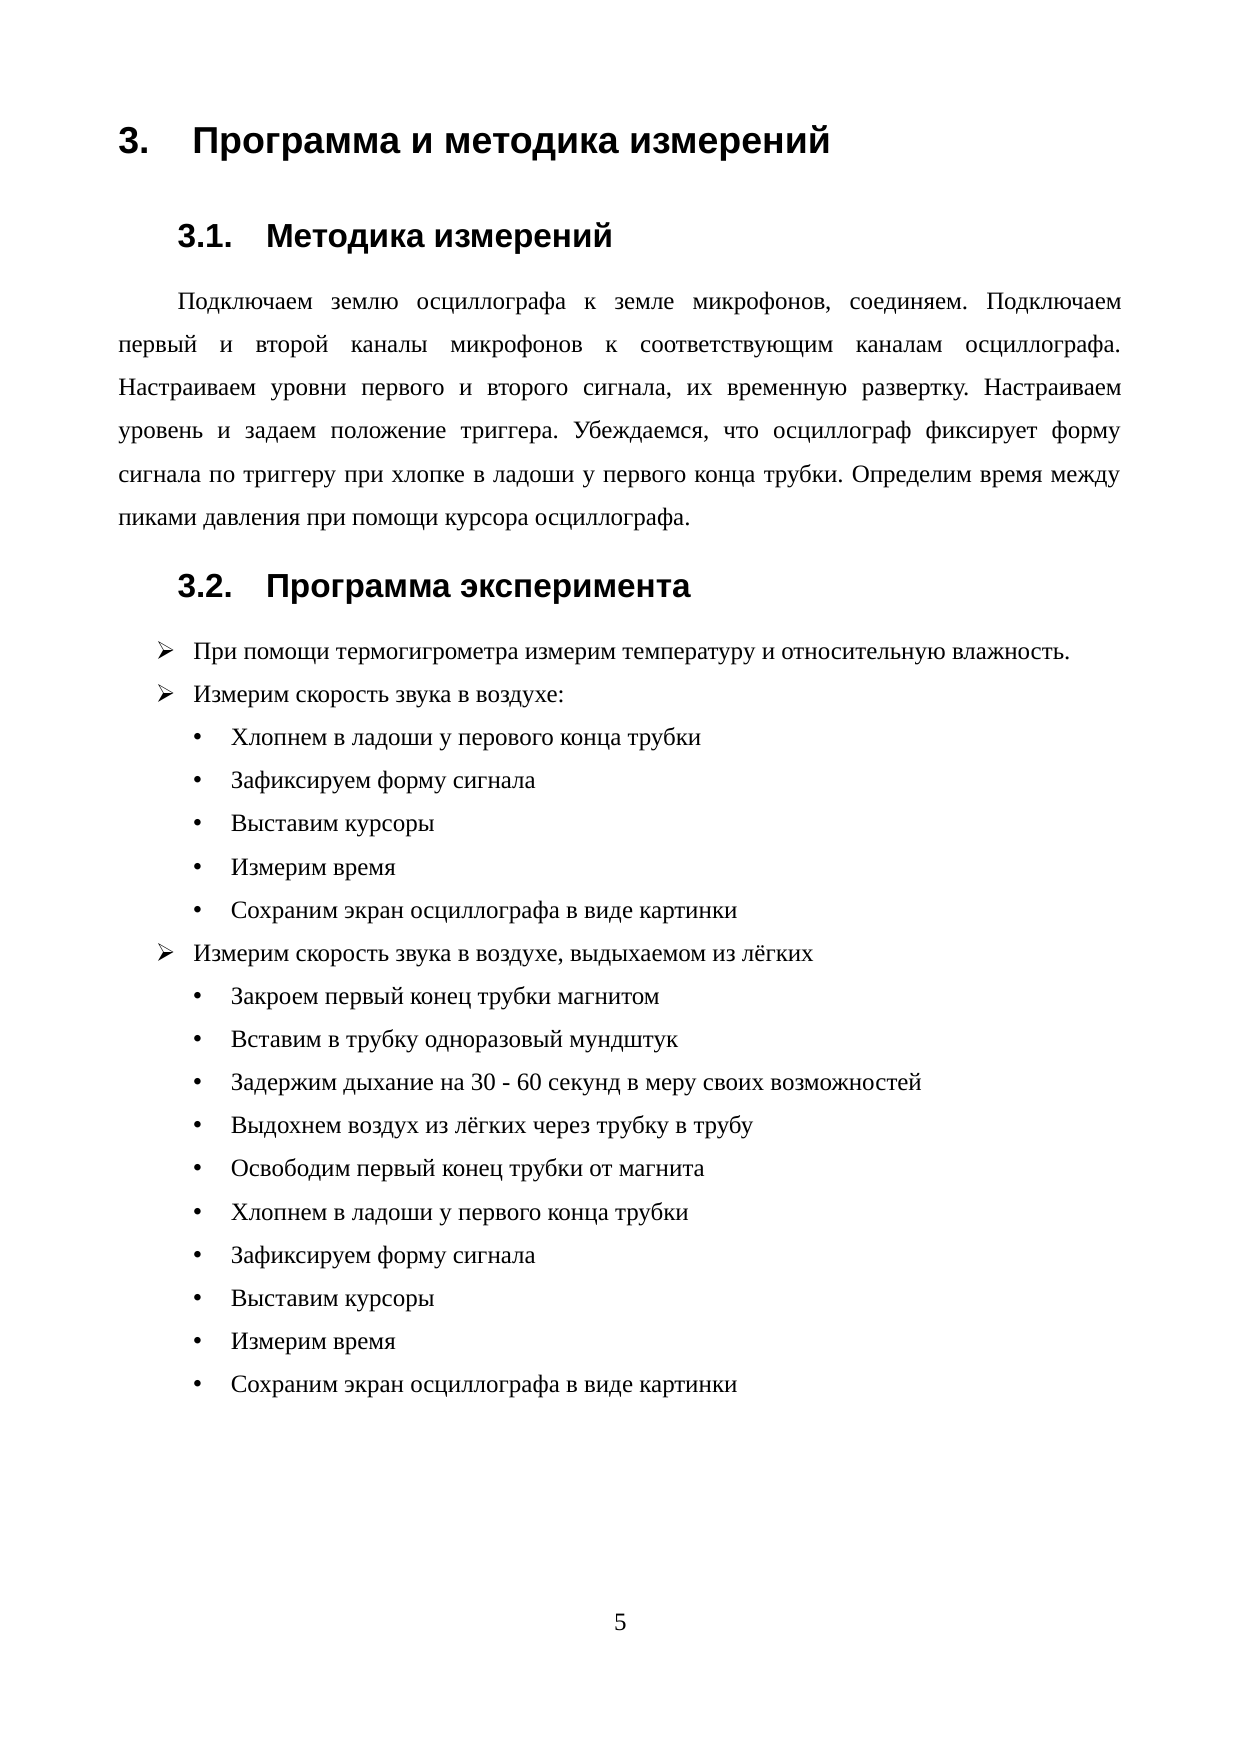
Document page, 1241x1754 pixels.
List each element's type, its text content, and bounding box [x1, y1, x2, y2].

list Измерим скорость звука в воздухе, выдыхаемом из лёгких [156, 938, 1122, 967]
list Выдохнем воздух из лёгких через трубку в трубу [193, 1110, 1122, 1139]
list Хлопнем в ладоши у первого конца трубки [193, 1197, 1122, 1225]
list Задержим дыхание на 30 - 60 секунд в меру своих возможностей [193, 1067, 1122, 1096]
list Сохраним экран осциллографа в виде картинки [193, 1369, 1122, 1398]
list Выставим курсоры [193, 808, 1122, 837]
list Измерим скорость звука в воздухе: [156, 679, 1122, 708]
subtitle Программа эксперимента [118, 566, 1122, 604]
text Подключаем землю осциллографа к земле микрофонов, соединяем. Подключаем первый и второй каналы микрофонов к соответствующим каналам осциллографа. Настраиваем уровни первого и второго сигнала, их временную развертку. Настраиваем уровень и задаем положение триггера. Убеждаемся, что осциллограф фиксирует форму сигнала по триггеру при хлопке в ладоши у первого конца трубки. Определим время между пиками давления при помощи курсора осциллографа. [118, 286, 1122, 531]
list Вставим в трубку одноразовый мундштук [193, 1024, 1122, 1053]
list Зафиксируем форму сигнала [193, 1240, 1122, 1268]
list Сохраним экран осциллографа в виде картинки [193, 895, 1122, 923]
list Измерим время [193, 1326, 1122, 1355]
list Измерим время [193, 852, 1122, 880]
list Выставим курсоры [193, 1283, 1122, 1312]
list При помощи термогигрометра измерим температуру и относительную влажность. [156, 636, 1122, 665]
subtitle Методика измерений [118, 216, 1122, 254]
subtitle Программа и методика измерений [118, 118, 1122, 161]
list Закроем первый конец трубки магнитом [193, 981, 1122, 1010]
list Хлопнем в ладоши у перового конца трубки [193, 722, 1122, 751]
list Освободим первый конец трубки от магнита [193, 1153, 1122, 1182]
list Зафиксируем форму сигнала [193, 765, 1122, 794]
